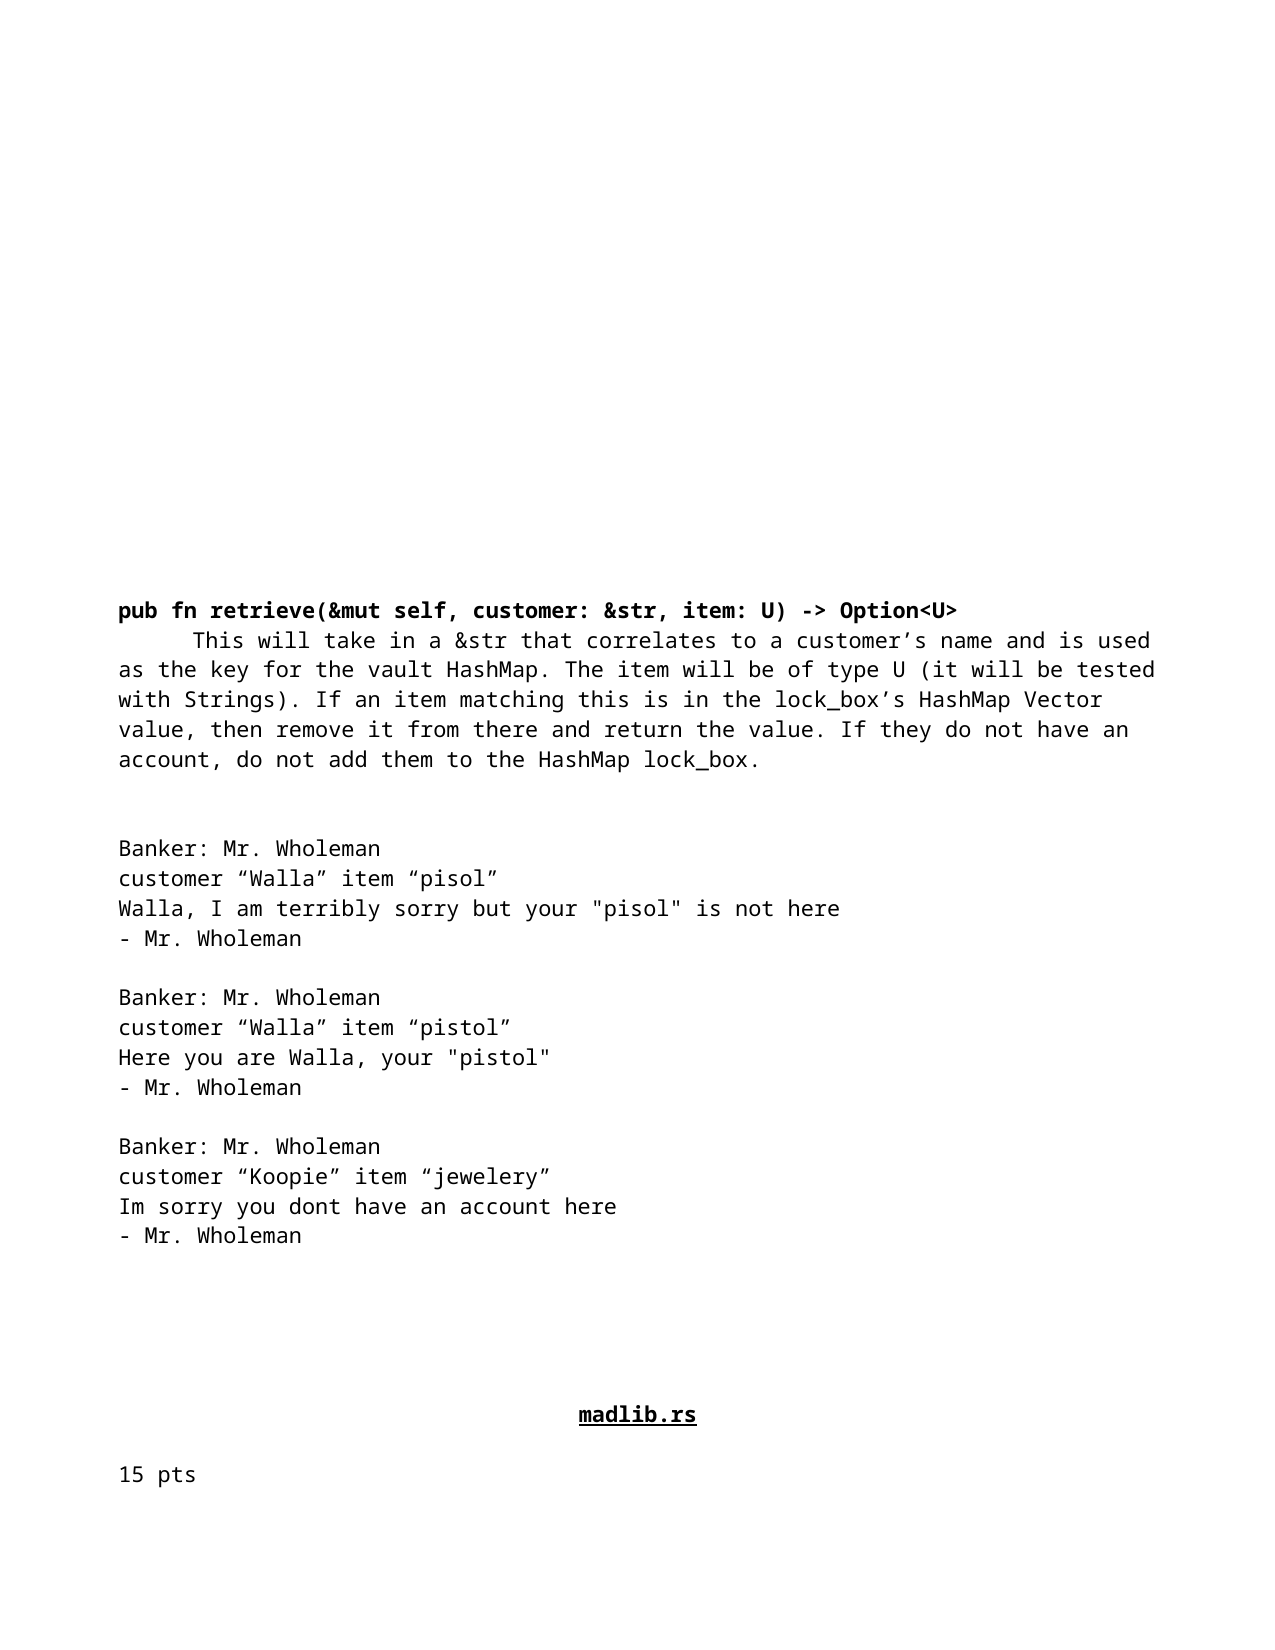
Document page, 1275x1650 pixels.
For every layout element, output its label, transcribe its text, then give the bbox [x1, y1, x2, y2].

text customer “Koopie” item “jewelery” [118, 1161, 1157, 1191]
text - Mr. Wholeman [118, 1220, 1157, 1250]
text customer “Walla” item “pisol” [118, 863, 1157, 893]
text madlib.rs [118, 1399, 1157, 1429]
text Banker: Mr. Wholeman [118, 1131, 1157, 1161]
text Banker: Mr. Wholeman [118, 833, 1157, 863]
text Im sorry you dont have an account here [118, 1191, 1157, 1220]
text This will take in a &str that correlates to a customer’s name and is used as the key for the vault HashMap. The item will be of type U (it will be tested with Strings). If an item matching this is in the lock_box’s HashMap Vector value, then remove it from there and return the value. If they do not have an account, do not add them to the HashMap lock_box. [118, 624, 1157, 773]
text pub fn retrieve(&mut self, customer: &str, item: U) -> Option<U> [118, 595, 1157, 624]
text - Mr. Wholeman [118, 922, 1157, 952]
text Here you are Walla, your "pistol" [118, 1042, 1157, 1071]
text - Mr. Wholeman [118, 1071, 1157, 1101]
text 15 pts [118, 1459, 1157, 1488]
text Banker: Mr. Wholeman [118, 982, 1157, 1012]
text Walla, I am terribly sorry but your "pisol" is not here [118, 893, 1157, 922]
text customer “Walla” item “pistol” [118, 1012, 1157, 1042]
